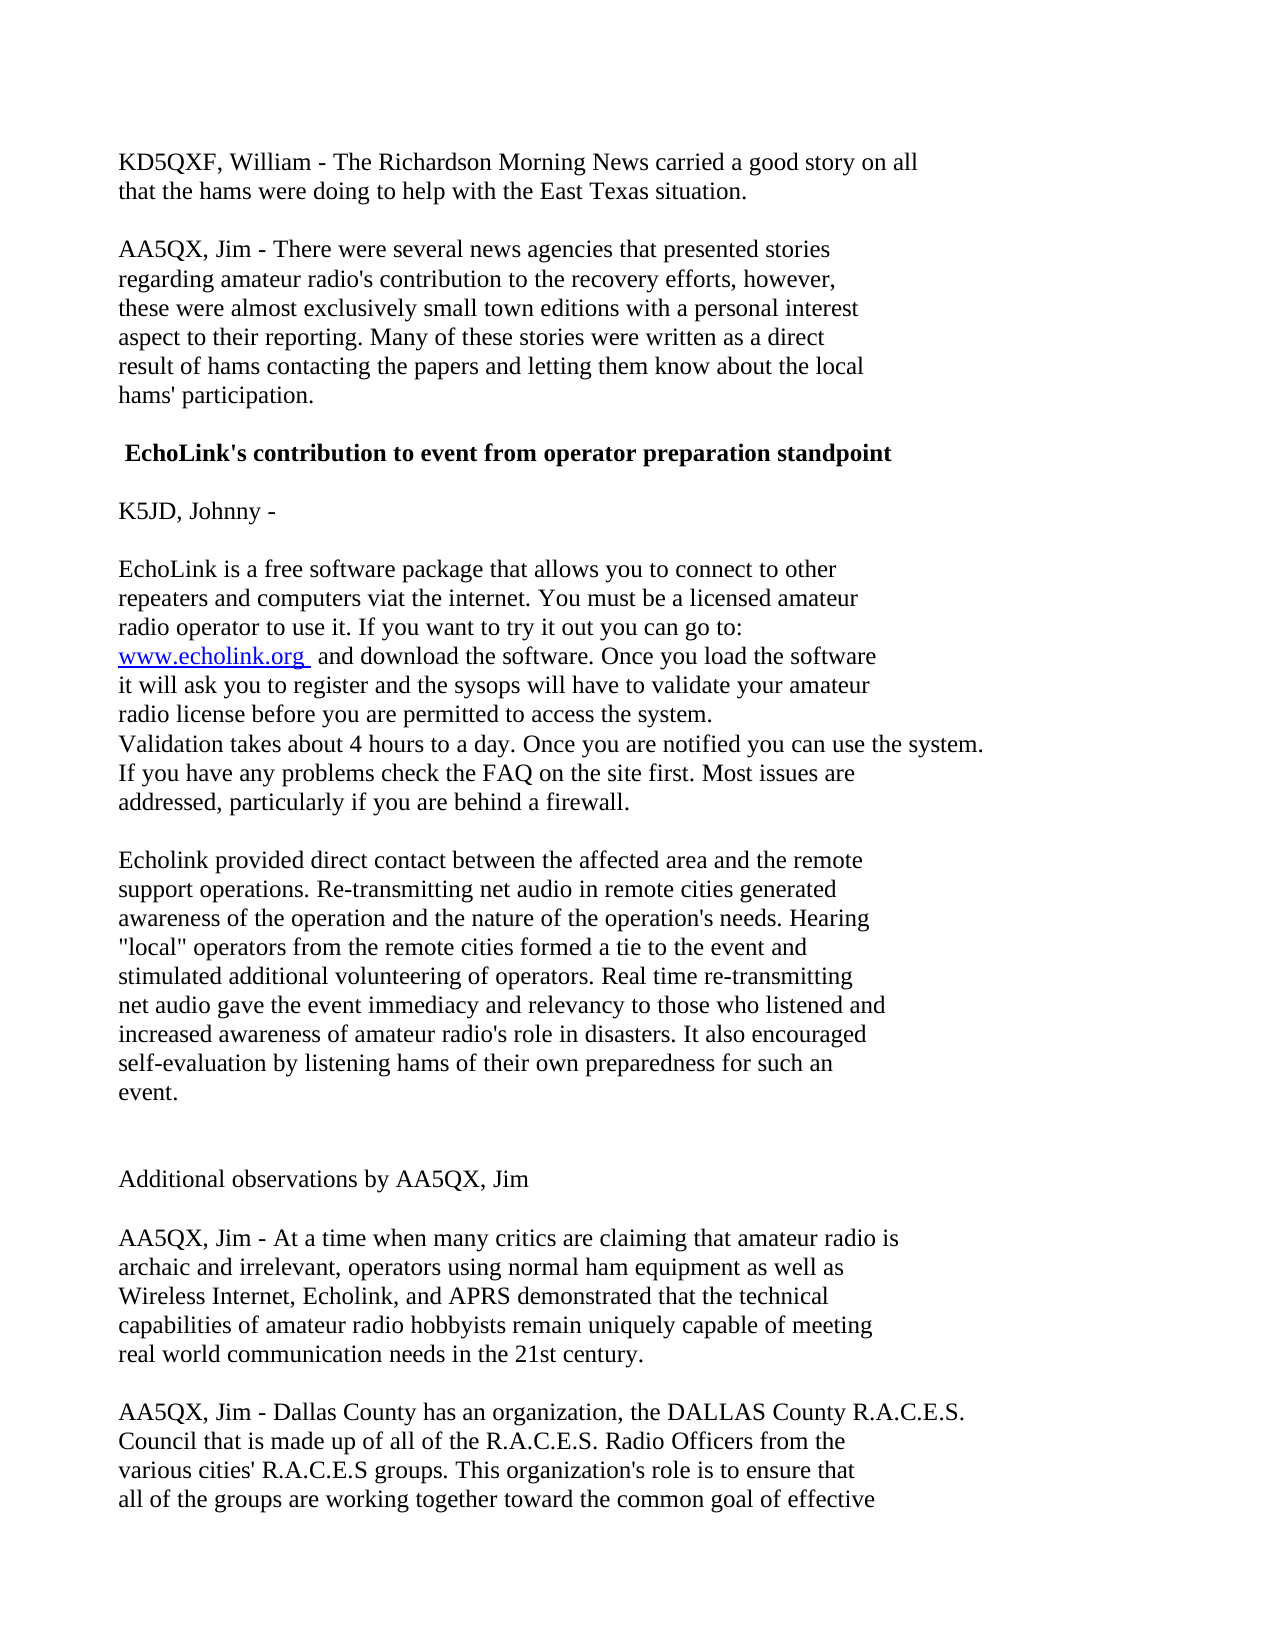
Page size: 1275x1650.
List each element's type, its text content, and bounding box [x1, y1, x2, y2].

text radio license before you are permitted to access the system. [118, 699, 1157, 728]
text it will ask you to register and the sysops will have to validate your amateur [118, 670, 1157, 699]
text K5JD, Johnny - EchoLink is a free software package that allows you to connect to other repeaters and computers viat the internet. You must be a licensed amateur radio operator to use it. If you want to try it out you can go to: www.echolink.org and download the software. Once you load the software [118, 467, 1157, 670]
text Validation takes about 4 hours to a day. Once you are notified you can use the system. If you have any problems check the FAQ on the site first. Most issues are addressed, particularly if you are behind a firewall. Echolink provided direct contact between the affected area and the remote support operations. Re-transmitting net audio in remote cities generated awareness of the operation and the nature of the operation's needs. Hearing "local" operators from the remote cities formed a tie to the event and stimulated additional volunteering of operators. Real time re-transmitting net audio gave the event immediacy and relevancy to those who listened and increased awareness of amateur radio's role in disasters. It also encouraged self-evaluation by listening hams of their own preparedness for such an event. Additional observations by AA5QX, Jim AA5QX, Jim - At a time when many critics are claiming that amateur radio is archaic and irrelevant, operators using normal ham equipment as well as Wireless Internet, Echolink, and APRS demonstrated that the technical capabilities of amateur radio hobbyists remain uniquely capable of meeting real world communication needs in the 21st century. AA5QX, Jim - Dallas County has an organization, the DALLAS County R.A.C.E.S. Council that is made up of all of the R.A.C.E.S. Radio Officers from the various cities' R.A.C.E.S groups. This organization's role is to ensure that all of the groups are working together toward the common goal of effective [118, 728, 1157, 1513]
text KD5QXF, William - The Richardson Morning News carried a good story on all that the hams were doing to help with the East Texas situation. AA5QX, Jim - There were several news agencies that presented stories regarding amateur radio's contribution to the recovery efforts, however, these were almost exclusively small town editions with a personal interest aspect to their reporting. Many of these stories were written as a direct result of hams contacting the papers and letting them know about the local hams' participation. EchoLink's contribution to event from operator preparation standpoint [118, 118, 1157, 467]
